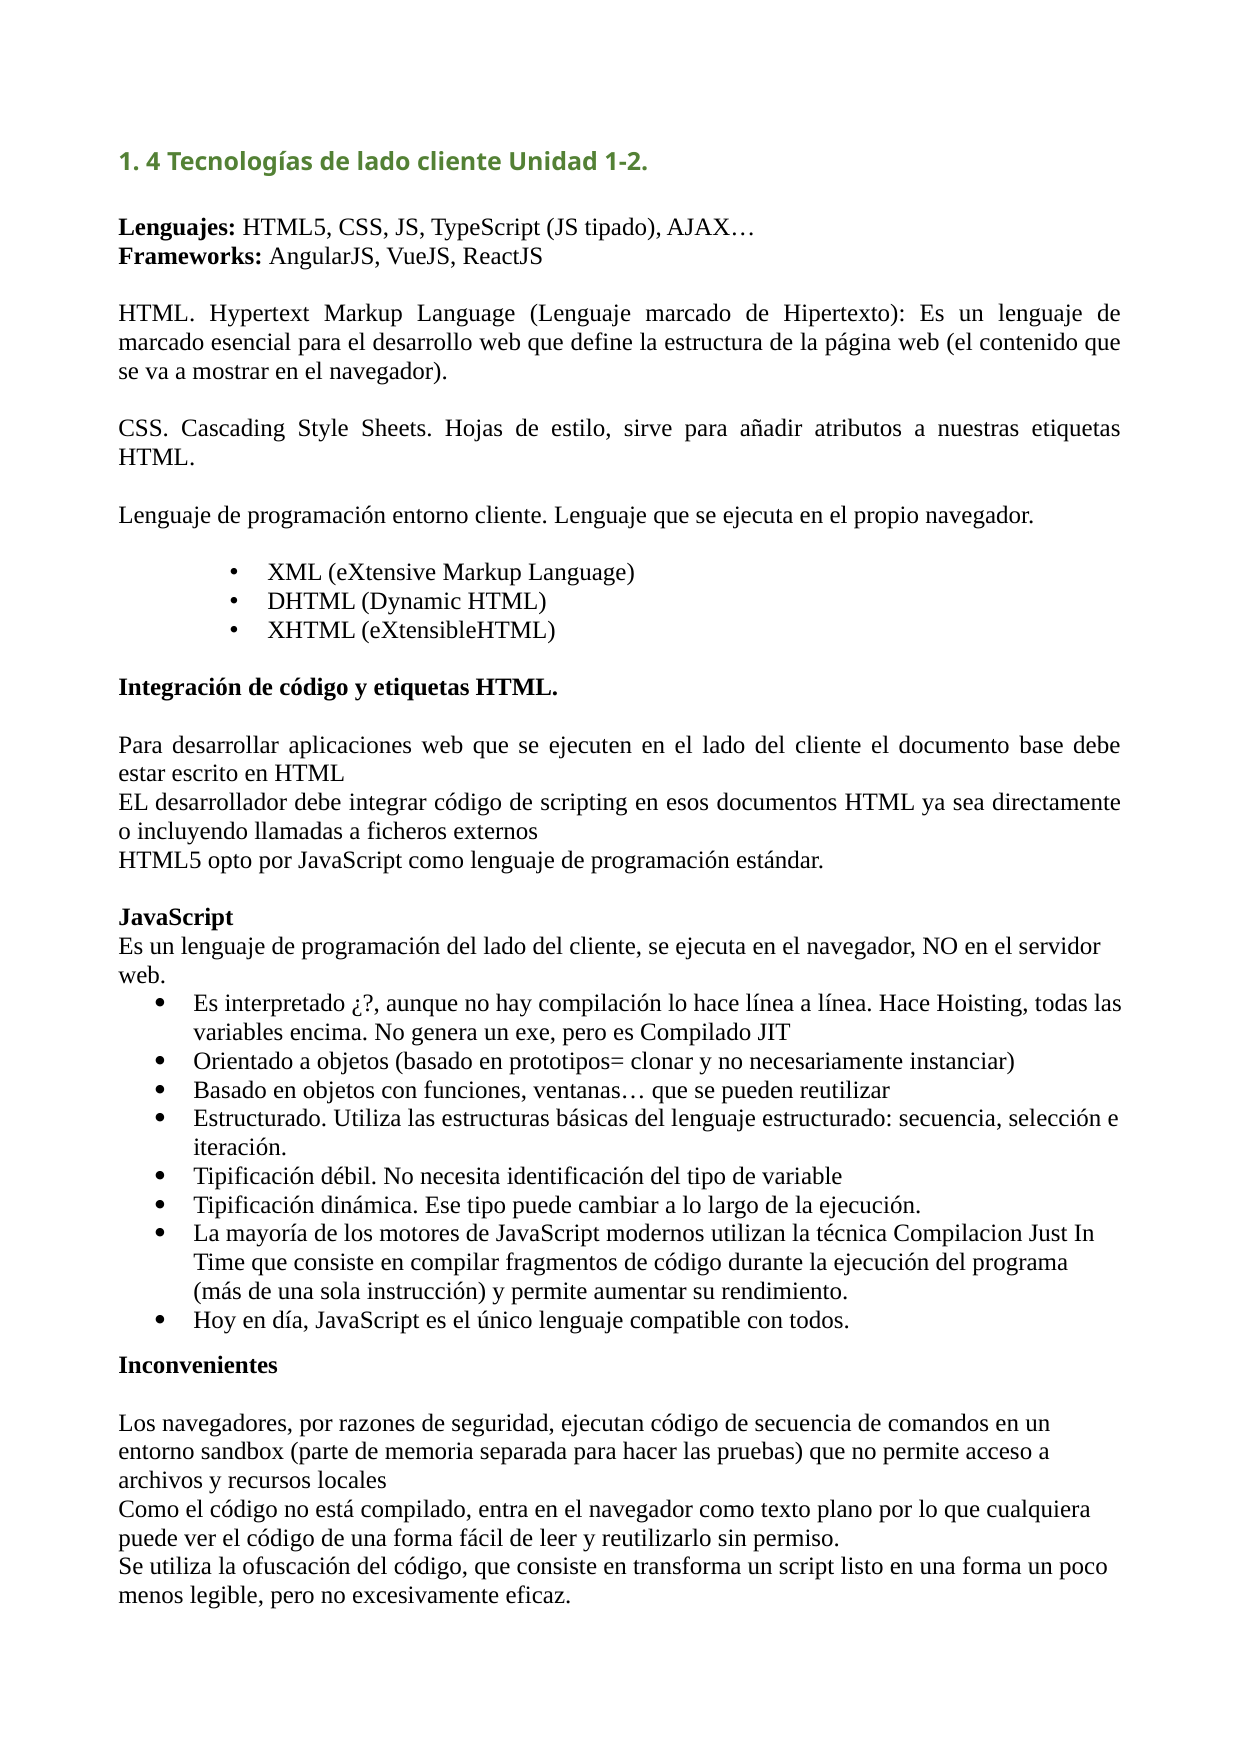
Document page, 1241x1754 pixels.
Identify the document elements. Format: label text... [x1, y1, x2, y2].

text JavaScript [118, 902, 1122, 931]
text Como el código no está compilado, entra en el navegador como texto plano por lo que cualquiera puede ver el código de una forma fácil de leer y reutilizarlo sin permiso. [118, 1494, 1122, 1551]
list XHTML (eXtensibleHTML) [229, 615, 1122, 643]
list Orientado a objetos (basado en prototipos= clonar y no necesariamente instanciar) [156, 1046, 1122, 1075]
list Es interpretado ¿?, aunque no hay compilación lo hace línea a línea. Hace Hoisting, todas las variables encima. No genera un exe, pero es Compilado JIT [156, 988, 1122, 1046]
text Inconvenientes [118, 1350, 1122, 1379]
text Para desarrollar aplicaciones web que se ejecuten en el lado del cliente el documento base debe estar escrito en HTML [118, 730, 1122, 787]
text CSS. Cascading Style Sheets. Hojas de estilo, sirve para añadir atributos a nuestras etiquetas HTML. [118, 413, 1122, 471]
list Tipificación dinámica. Ese tipo puede cambiar a lo largo de la ejecución. [156, 1190, 1122, 1218]
list DHTML (Dynamic HTML) [229, 586, 1122, 615]
text Integración de código y etiquetas HTML. [118, 672, 1122, 701]
list Basado en objetos con funciones, ventanas… que se pueden reutilizar [156, 1075, 1122, 1103]
text HTML5 opto por JavaScript como lenguaje de programación estándar. [118, 845, 1122, 873]
text Los navegadores, por razones de seguridad, ejecutan código de secuencia de comandos en un entorno sandbox (parte de memoria separada para hacer las pruebas) que no permite acceso a archivos y recursos locales [118, 1408, 1122, 1494]
text Es un lenguaje de programación del lado del cliente, se ejecuta en el navegador, NO en el servidor web. [118, 931, 1122, 988]
list Estructurado. Utiliza las estructuras básicas del lenguaje estructurado: secuencia, selección e iteración. [156, 1103, 1122, 1161]
list Tipificación débil. No necesita identificación del tipo de variable [156, 1161, 1122, 1190]
subtitle 1. 4 Tecnologías de lado cliente Unidad 1-2. [118, 143, 1122, 177]
text EL desarrollador debe integrar código de scripting en esos documentos HTML ya sea directamente o incluyendo llamadas a ficheros externos [118, 787, 1122, 845]
text HTML. Hypertext Markup Language (Lenguaje marcado de Hipertexto): Es un lenguaje de marcado esencial para el desarrollo web que define la estructura de la página web (el contenido que se va a mostrar en el navegador). [118, 298, 1122, 385]
text Lenguaje de programación entorno cliente. Lenguaje que se ejecuta en el propio navegador. [118, 500, 1122, 528]
list La mayoría de los motores de JavaScript modernos utilizan la técnica Compilacion Just In Time que consiste en compilar fragmentos de código durante la ejecución del programa (más de una sola instrucción) y permite aumentar su rendimiento. [156, 1218, 1122, 1305]
text Frameworks: AngularJS, VueJS, ReactJS [118, 241, 1122, 270]
list XML (eXtensive Markup Language) [229, 557, 1122, 586]
text Se utiliza la ofuscación del código, que consiste en transforma un script listo en una forma un poco menos legible, pero no excesivamente eficaz. [118, 1551, 1122, 1609]
list Hoy en día, JavaScript es el único lenguaje compatible con todos. [156, 1305, 1122, 1333]
text Lenguajes: HTML5, CSS, JS, TypeScript (JS tipado), AJAX… [118, 212, 1122, 241]
